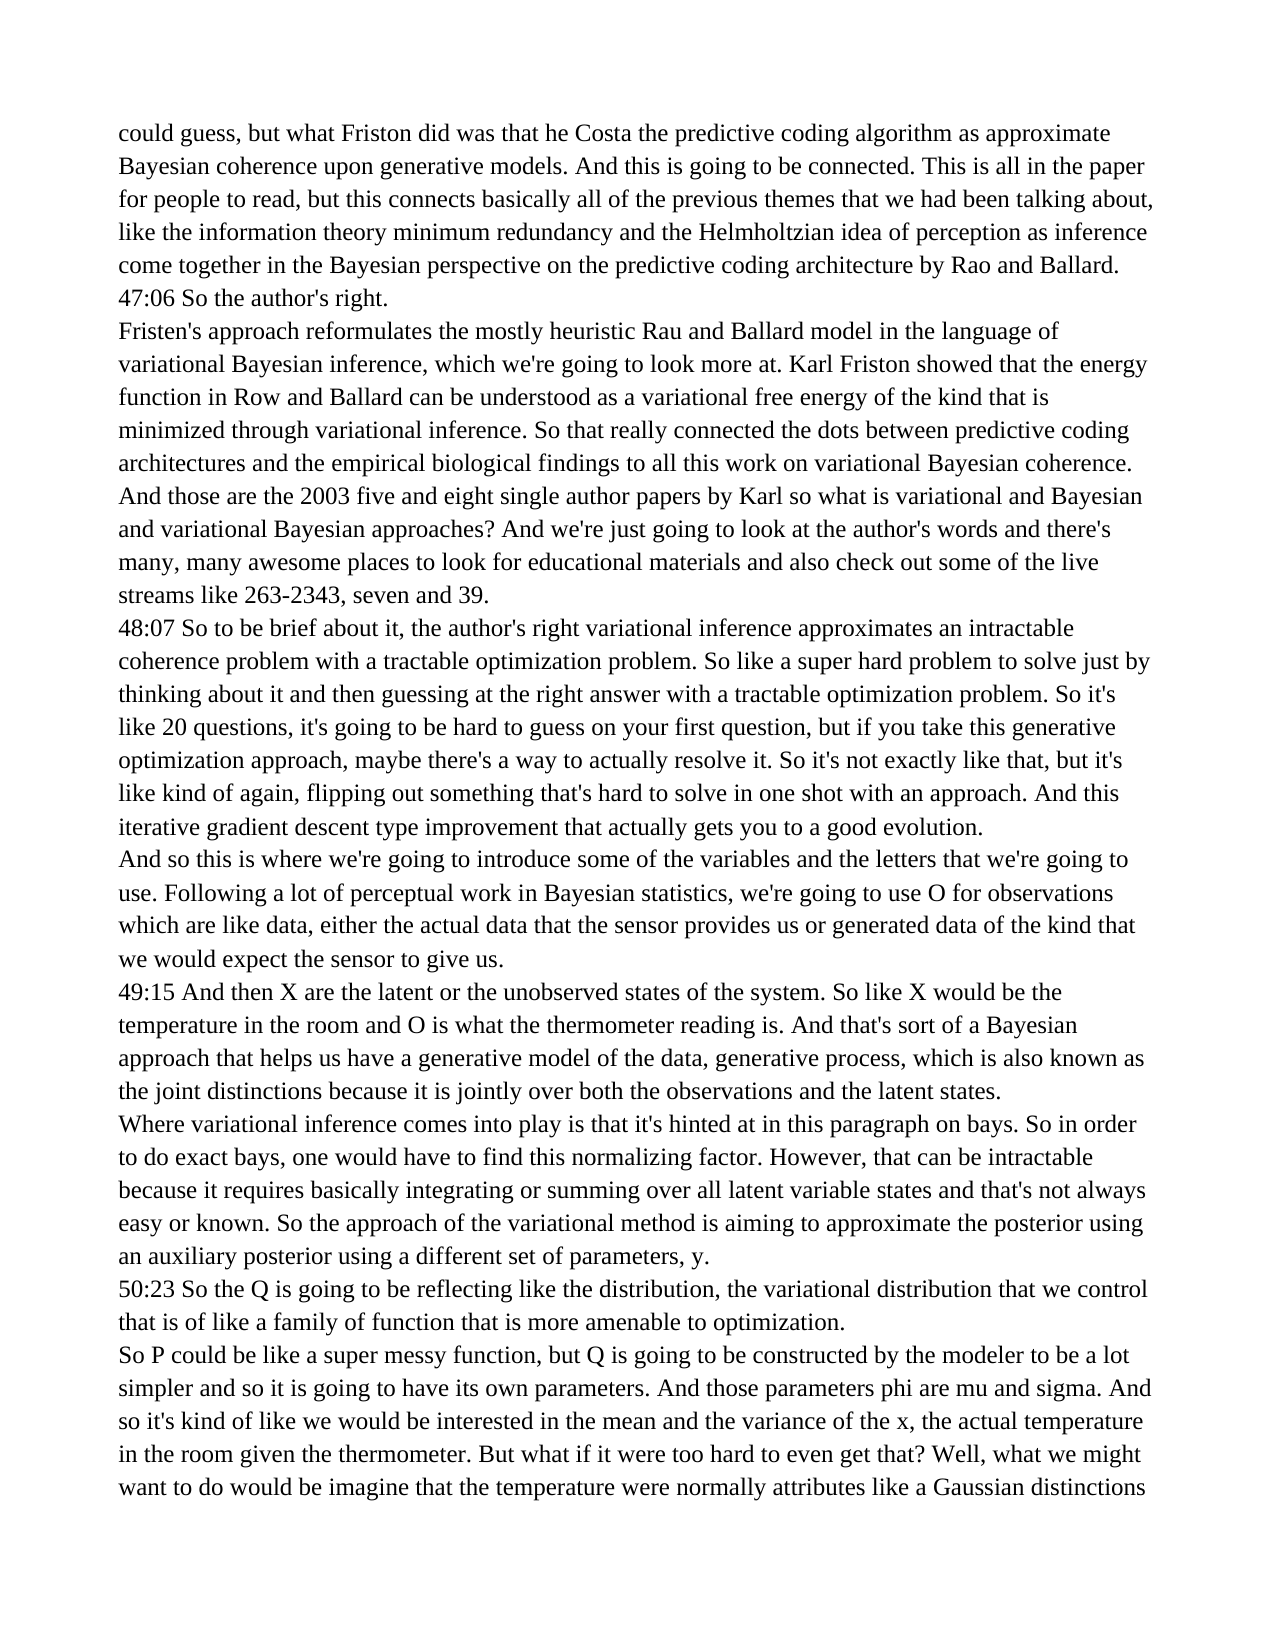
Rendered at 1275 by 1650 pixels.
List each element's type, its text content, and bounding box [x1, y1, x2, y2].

text 50:23 So the Q is going to be reflecting like the distribution, the variational distribution that we control that is of like a family of function that is more amenable to optimization. [118, 1274, 1157, 1336]
text And so this is where we're going to introduce some of the variables and the letters that we're going to use. Following a lot of perceptual work in Bayesian statistics, we're going to use O for observations which are like data, either the actual data that the sensor provides us or generated data of the kind that we would expect the sensor to give us. [118, 844, 1157, 972]
text So P could be like a super messy function, but Q is going to be constructed by the modeler to be a lot simpler and so it is going to have its own parameters. And those parameters phi are mu and sigma. And so it's kind of like we would be interested in the mean and the variance of the x, the actual temperature in the room given the thermometer. But what if it were too hard to even get that? Well, what we might want to do would be imagine that the temperature were normally attributes like a Gaussian distinctions [118, 1340, 1157, 1501]
text Fristen's approach reformulates the mostly heuristic Rau and Ballard model in the language of variational Bayesian inference, which we're going to look more at. Karl Friston showed that the energy function in Row and Ballard can be understood as a variational free energy of the kind that is minimized through variational inference. So that really connected the dots between predictive coding architectures and the empirical biological findings to all this work on variational Bayesian coherence. And those are the 2003 five and eight single author papers by Karl so what is variational and Bayesian and variational Bayesian approaches? And we're just going to look at the author's words and there's many, many awesome places to look for educational materials and also check out some of the live streams like 263-2343, seven and 39. [118, 316, 1157, 609]
text 49:15 And then X are the latent or the unobserved states of the system. So like X would be the temperature in the room and O is what the thermometer reading is. And that's sort of a Bayesian approach that helps us have a generative model of the data, generative process, which is also known as the joint distinctions because it is jointly over both the observations and the latent states. [118, 977, 1157, 1104]
text could guess, but what Friston did was that he Costa the predictive coding algorithm as approximate Bayesian coherence upon generative models. And this is going to be connected. This is all in the paper for people to read, but this connects basically all of the previous themes that we had been talking about, like the information theory minimum redundancy and the Helmholtzian idea of perception as inference come together in the Bayesian perspective on the predictive coding architecture by Rao and Ballard. [118, 118, 1157, 279]
text 48:07 So to be brief about it, the author's right variational inference approximates an intractable coherence problem with a tractable optimization problem. So like a super hard problem to solve just by thinking about it and then guessing at the right answer with a tractable optimization problem. So it's like 20 questions, it's going to be hard to guess on your first question, but if you take this generative optimization approach, maybe there's a way to actually resolve it. So it's not exactly like that, but it's like kind of again, flipping out something that's hard to solve in one shot with an approach. And this iterative gradient descent type improvement that actually gets you to a good evolution. [118, 613, 1157, 840]
text Where variational inference comes into play is that it's hinted at in this paragraph on bays. So in order to do exact bays, one would have to find this normalizing factor. However, that can be intractable because it requires basically integrating or summing over all latent variable states and that's not always easy or known. So the approach of the variational method is aiming to approximate the posterior using an auxiliary posterior using a different set of parameters, y. [118, 1109, 1157, 1269]
text 47:06 So the author's right. [118, 283, 1157, 312]
